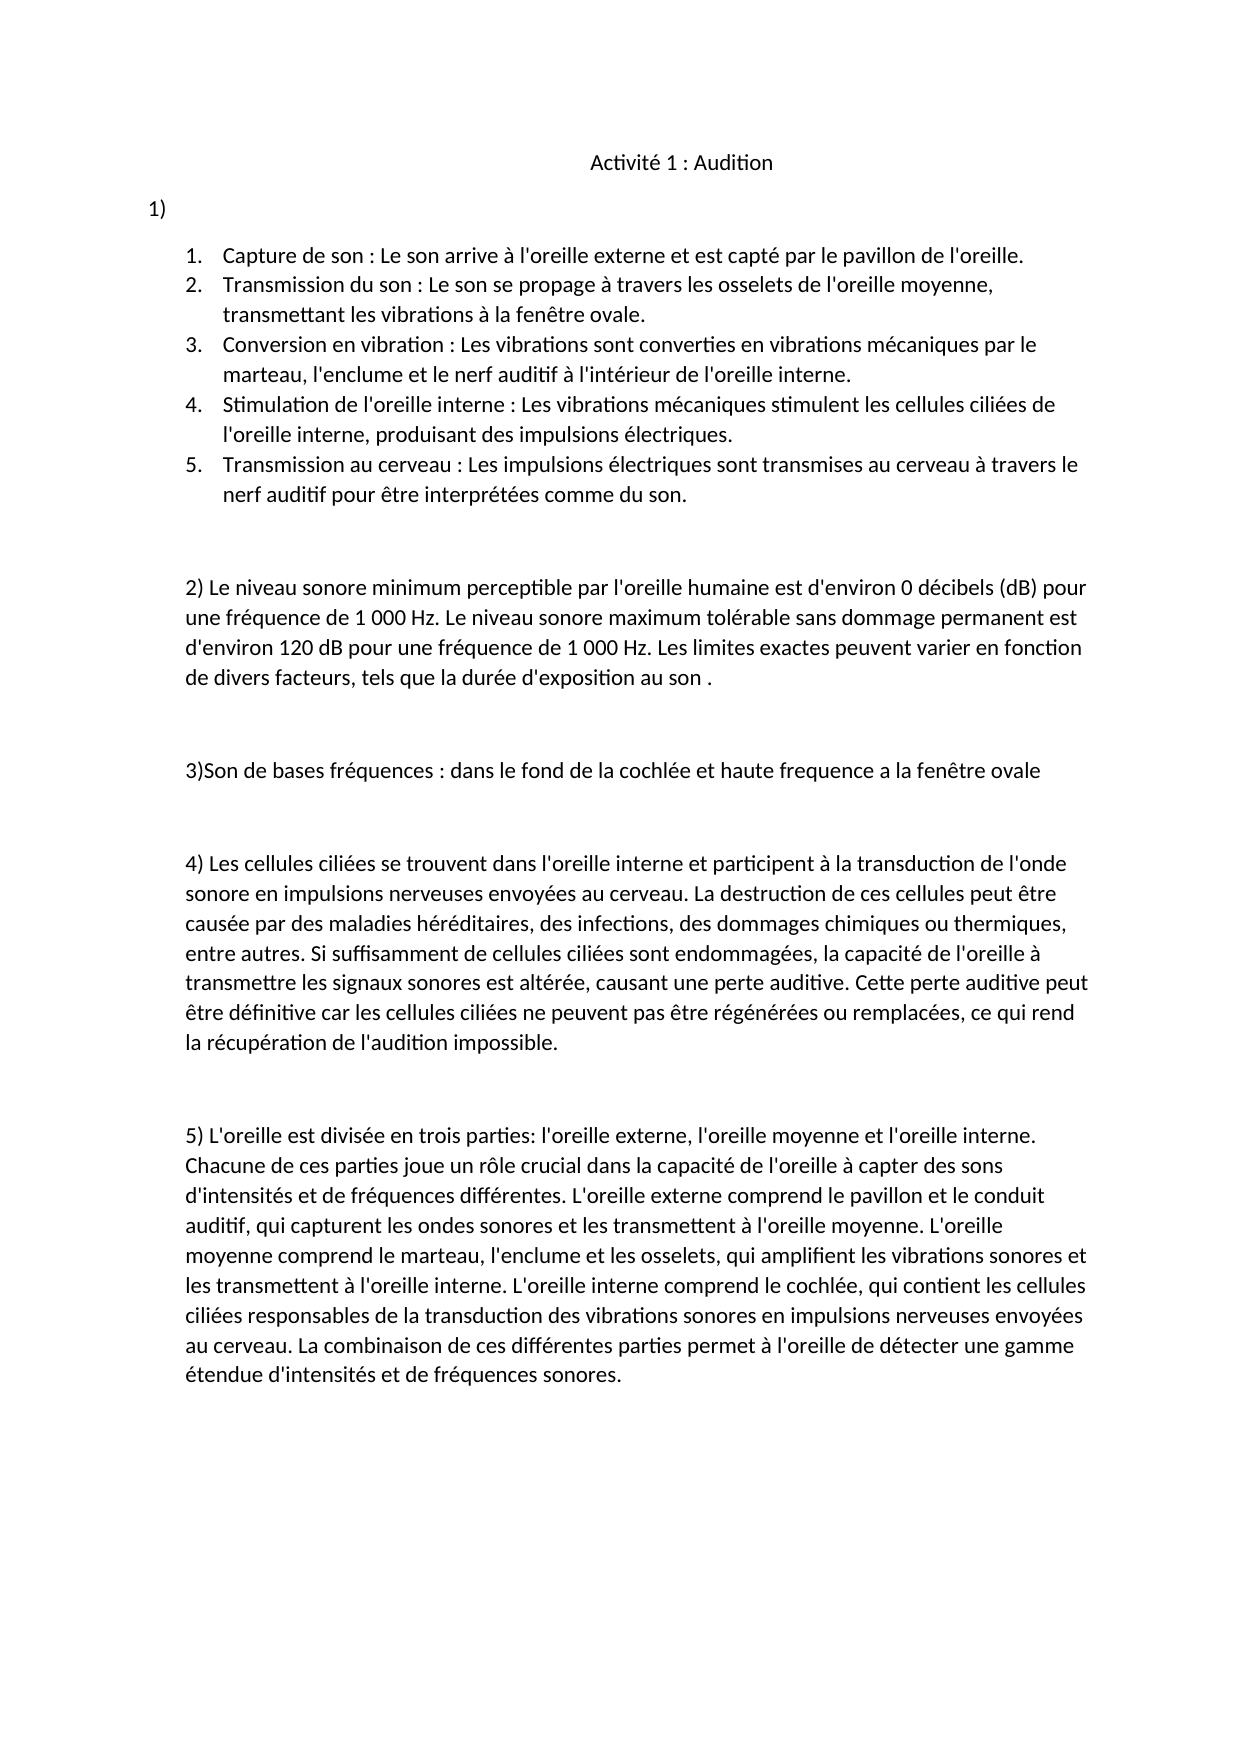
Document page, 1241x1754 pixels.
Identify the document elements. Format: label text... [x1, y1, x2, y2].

text Activité 1 : Audition [148, 148, 1093, 176]
list Transmission du son : Le son se propage à travers les osselets de l'oreille moyenne, transmettant les vibrations à la fenêtre ovale. [185, 271, 1093, 328]
text 3)Son de bases fréquences : dans le fond de la cochlée et haute frequence a la fenêtre ovale [185, 756, 1093, 784]
list Capture de son : Le son arrive à l'oreille externe et est capté par le pavillon de l'oreille. [185, 241, 1093, 269]
text 4) Les cellules ciliées se trouvent dans l'oreille interne et participent à la transduction de l'onde sonore en impulsions nerveuses envoyées au cerveau. La destruction de ces cellules peut être causée par des maladies héréditaires, des infections, des dommages chimiques ou thermiques, entre autres. Si suffisamment de cellules ciliées sont endommagées, la capacité de l'oreille à transmettre les signaux sonores est altérée, causant une perte auditive. Cette perte auditive peut être définitive car les cellules ciliées ne peuvent pas être régénérées ou remplacées, ce qui rend la récupération de l'audition impossible. [185, 849, 1093, 1056]
list Stimulation de l'oreille interne : Les vibrations mécaniques stimulent les cellules ciliées de l'oreille interne, produisant des impulsions électriques. [185, 390, 1093, 448]
text 5) L'oreille est divisée en trois parties: l'oreille externe, l'oreille moyenne et l'oreille interne. Chacune de ces parties joue un rôle crucial dans la capacité de l'oreille à capter des sons d'intensités et de fréquences différentes. L'oreille externe comprend le pavillon et le conduit auditif, qui capturent les ondes sonores et les transmettent à l'oreille moyenne. L'oreille moyenne comprend le marteau, l'enclume et les osselets, qui amplifient les vibrations sonores et les transmettent à l'oreille interne. L'oreille interne comprend le cochlée, qui contient les cellules ciliées responsables de la transduction des vibrations sonores en impulsions nerveuses envoyées au cerveau. La combinaison de ces différentes parties permet à l'oreille de détecter une gamme étendue d'intensités et de fréquences sonores. [185, 1121, 1093, 1389]
list Conversion en vibration : Les vibrations sont converties en vibrations mécaniques par le marteau, l'enclume et le nerf auditif à l'intérieur de l'oreille interne. [185, 330, 1093, 388]
text 1) [148, 194, 1093, 222]
list Transmission au cerveau : Les impulsions électriques sont transmises au cerveau à travers le nerf auditif pour être interprétées comme du son. [185, 450, 1093, 508]
text 2) Le niveau sonore minimum perceptible par l'oreille humaine est d'environ 0 décibels (dB) pour une fréquence de 1 000 Hz. Le niveau sonore maximum tolérable sans dommage permanent est d'environ 120 dB pour une fréquence de 1 000 Hz. Les limites exactes peuvent varier en fonction de divers facteurs, tels que la durée d'exposition au son . [185, 573, 1093, 691]
